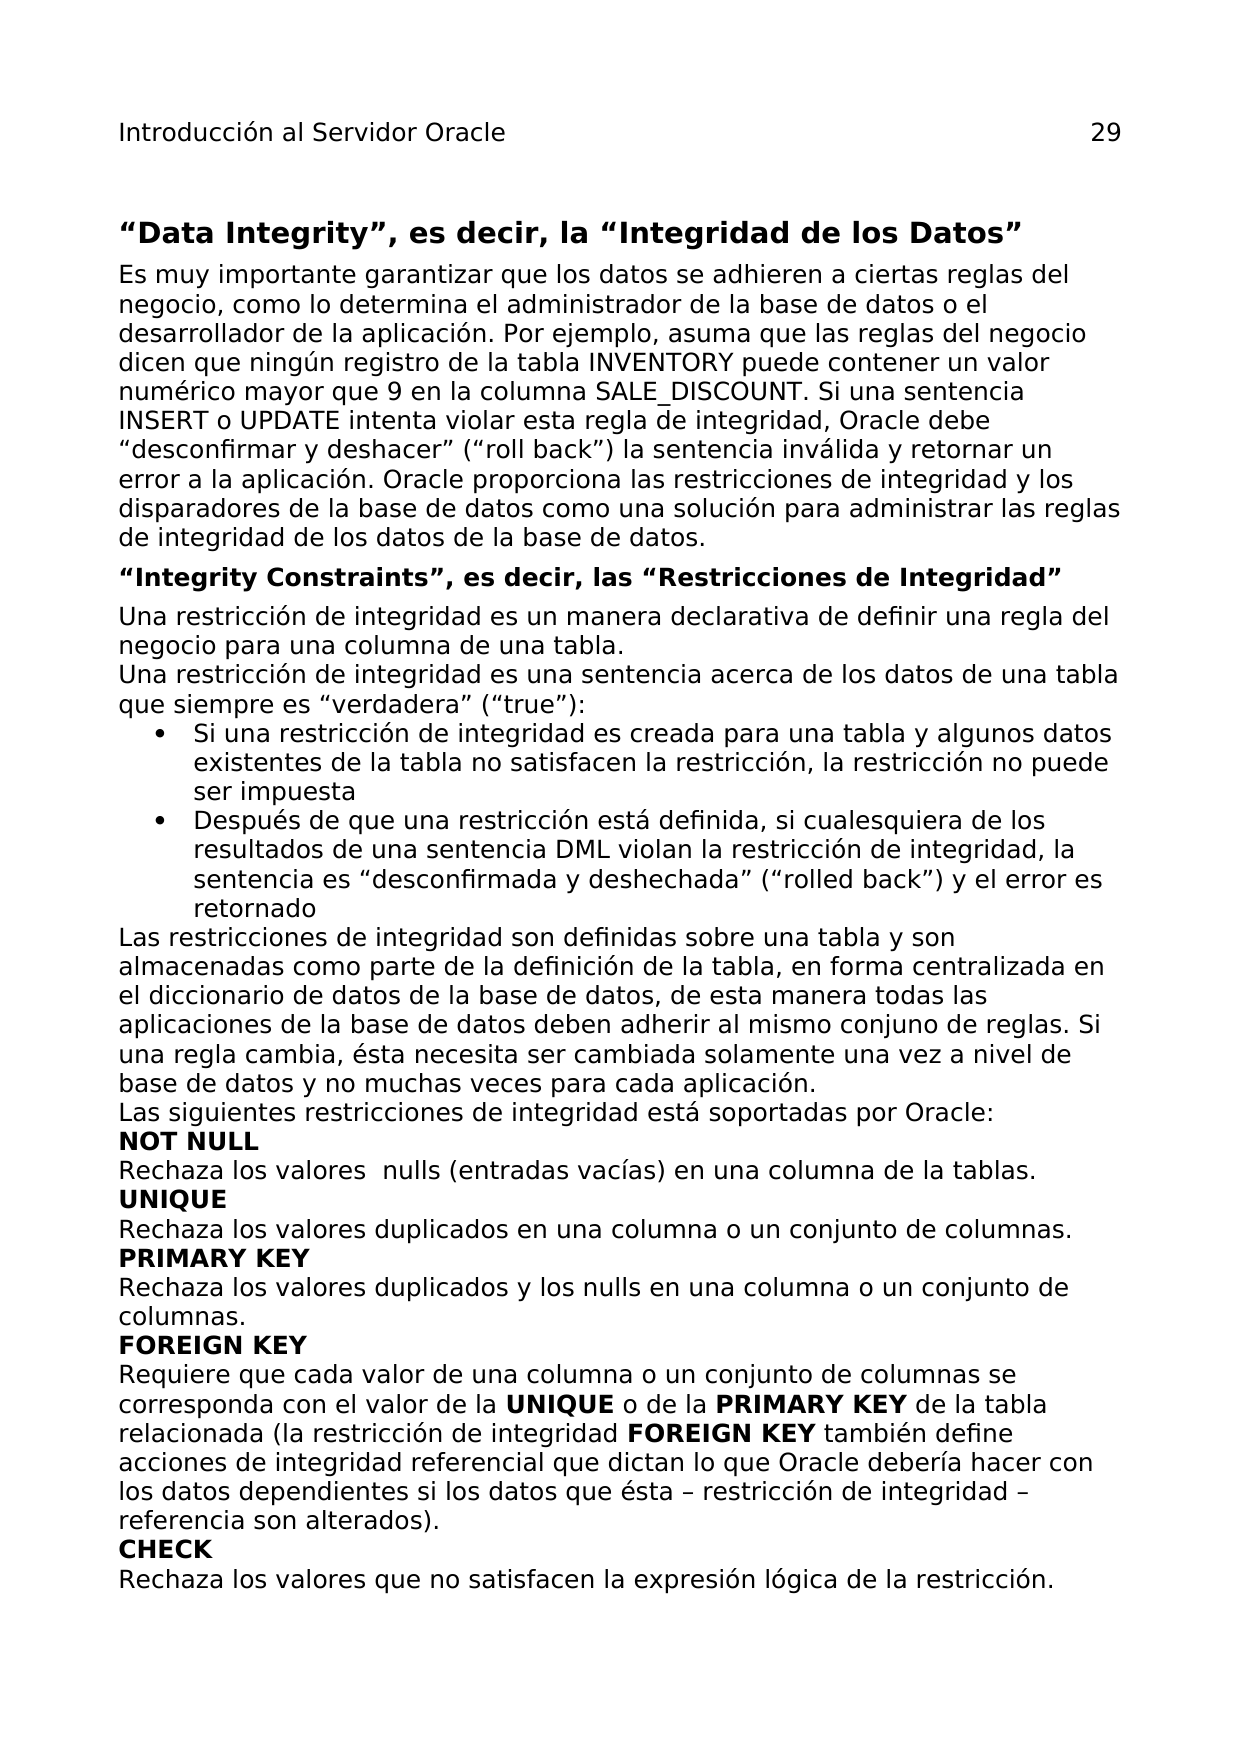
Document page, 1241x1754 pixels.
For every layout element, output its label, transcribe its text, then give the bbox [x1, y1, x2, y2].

text Requiere que cada valor de una columna o un conjunto de columnas se corresponda con el valor de la UNIQUE o de la PRIMARY KEY de la tabla relacionada (la restricción de integridad FOREIGN KEY también define acciones de integridad referencial que dictan lo que Oracle debería hacer con los datos dependientes si los datos que ésta – restricción de integridad – referencia son alterados). [118, 1361, 1122, 1536]
text UNIQUE [118, 1186, 1122, 1215]
text Las siguientes restricciones de integridad está soportadas por Oracle: [118, 1098, 1122, 1127]
text PRIMARY KEY [118, 1244, 1122, 1273]
text Rechaza los valores que no satisfacen la expresión lógica de la restricción. [118, 1565, 1122, 1594]
text FOREIGN KEY [118, 1332, 1122, 1361]
text Una restricción de integridad es una sentencia acerca de los datos de una tabla que siempre es “verdadera” (“true”): [118, 661, 1122, 719]
text Una restricción de integridad es un manera declarativa de definir una regla del negocio para una columna de una tabla. [118, 602, 1122, 661]
text CHECK [118, 1536, 1122, 1565]
list Después de que una restricción está definida, si cualesquiera de los resultados de una sentencia DML violan la restricción de integridad, la sentencia es “desconfirmada y deshechada” (“rolled back”) y el error es retornado [156, 807, 1122, 923]
text NOT NULL [118, 1127, 1122, 1157]
text “Data Integrity”, es decir, la “Integridad de los Datos” [118, 216, 1122, 250]
text Rechaza los valores duplicados y los nulls en una columna o un conjunto de columnas. [118, 1273, 1122, 1332]
text “Integrity Constraints”, es decir, las “Restricciones de Integridad” [118, 563, 1122, 592]
text Rechaza los valores nulls (entradas vacías) en una columna de la tablas. [118, 1157, 1122, 1186]
text Las restricciones de integridad son definidas sobre una tabla y son almacenadas como parte de la definición de la tabla, en forma centralizada en el diccionario de datos de la base de datos, de esta manera todas las aplicaciones de la base de datos deben adherir al mismo conjuno de reglas. Si una regla cambia, ésta necesita ser cambiada solamente una vez a nivel de base de datos y no muchas veces para cada aplicación. [118, 923, 1122, 1098]
list Si una restricción de integridad es creada para una tabla y algunos datos existentes de la tabla no satisfacen la restricción, la restricción no puede ser impuesta [156, 719, 1122, 807]
text Es muy importante garantizar que los datos se adhieren a ciertas reglas del negocio, como lo determina el administrador de la base de datos o el desarrollador de la aplicación. Por ejemplo, asuma que las reglas del negocio dicen que ningún registro de la tabla INVENTORY puede contener un valor numérico mayor que 9 en la columna SALE_DISCOUNT. Si una sentencia INSERT o UPDATE intenta violar esta regla de integridad, Oracle debe “desconfirmar y deshacer” (“roll back”) la sentencia inválida y retornar un error a la aplicación. Oracle proporciona las restricciones de integridad y los disparadores de la base de datos como una solución para administrar las reglas de integridad de los datos de la base de datos. [118, 261, 1122, 552]
text Rechaza los valores duplicados en una columna o un conjunto de columnas. [118, 1215, 1122, 1244]
